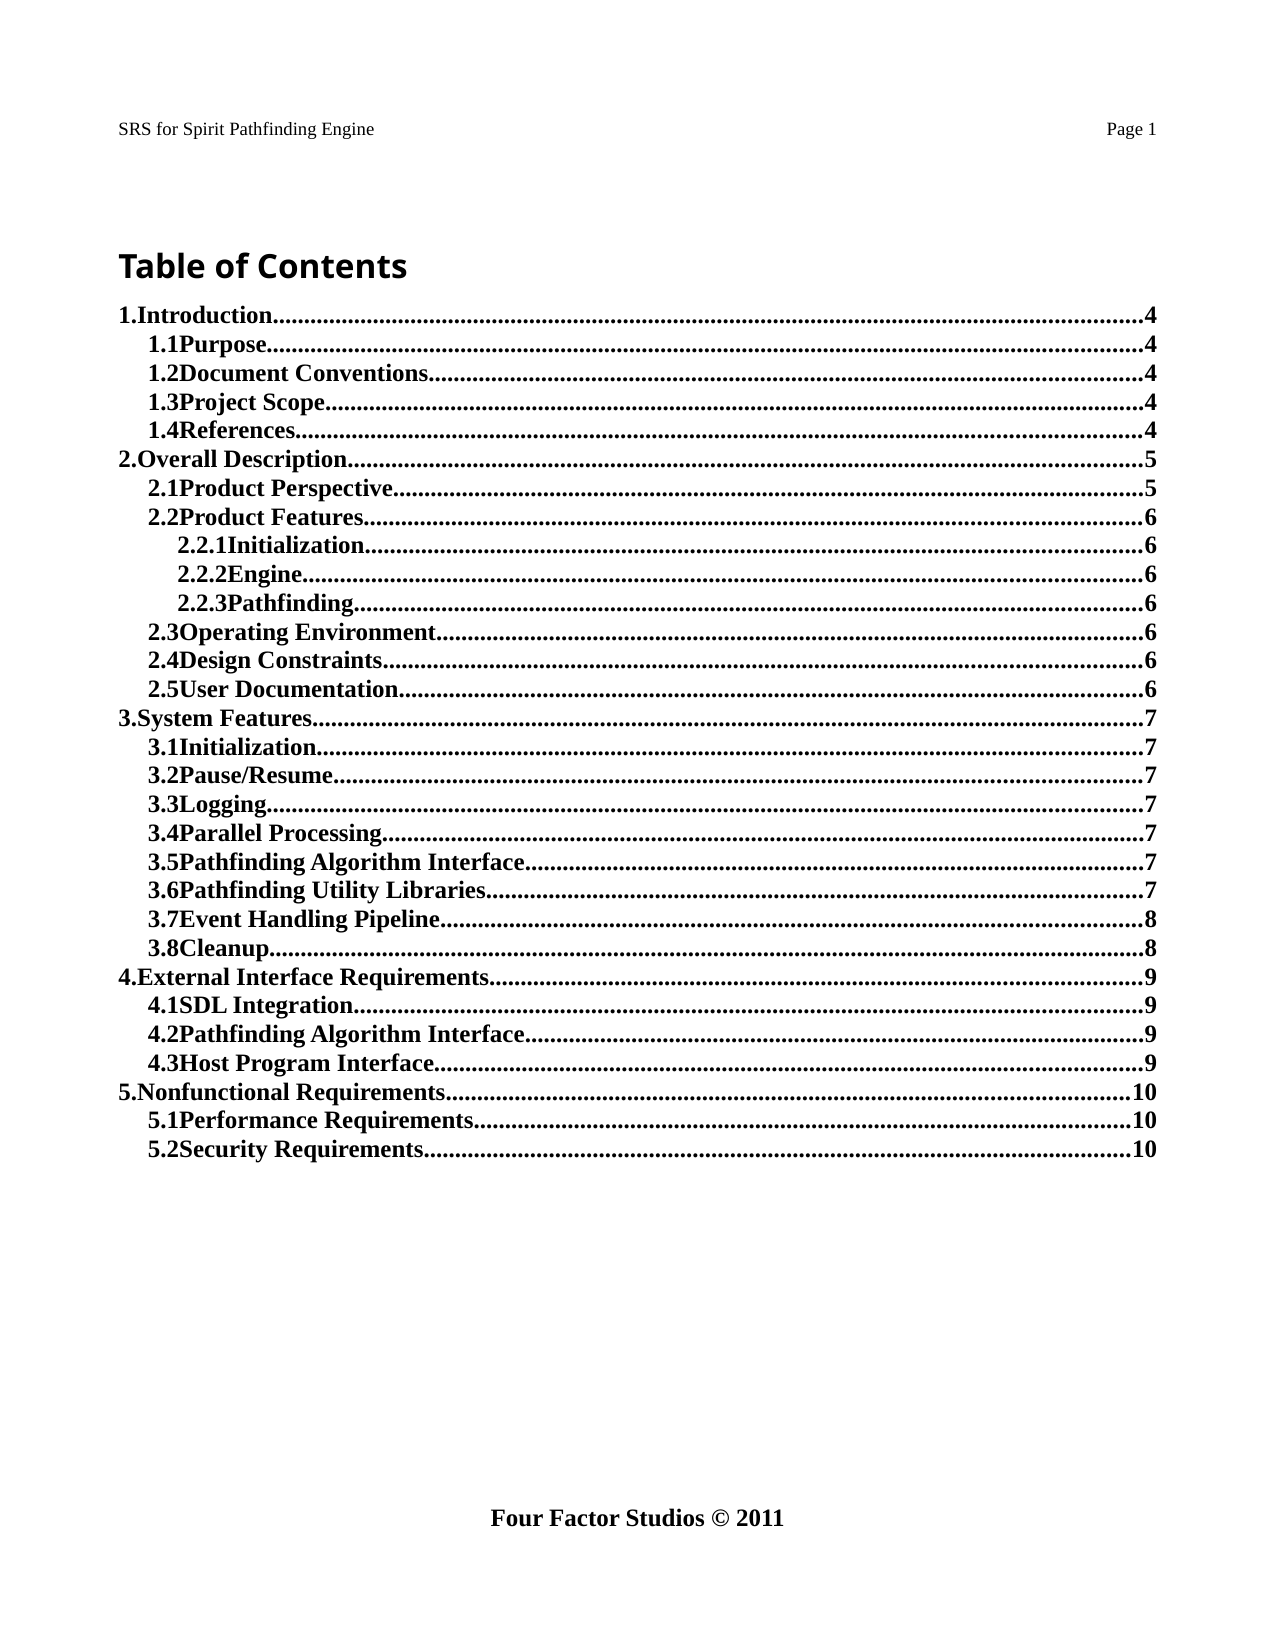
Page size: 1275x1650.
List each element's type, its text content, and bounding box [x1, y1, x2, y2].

text 1.4References 4 [148, 416, 1157, 444]
text 3.6Pathfinding Utility Libraries 7 [148, 876, 1157, 904]
text 3.4Parallel Processing 7 [148, 818, 1157, 847]
text 1.1Purpose 4 [148, 329, 1157, 358]
text 4.3Host Program Interface 9 [148, 1048, 1157, 1077]
text 5.1Performance Requirements 10 [148, 1106, 1157, 1134]
text 4.2Pathfinding Algorithm Interface 9 [148, 1019, 1157, 1048]
text 1.3Project Scope 4 [148, 387, 1157, 416]
text 2.4Design Constraints 6 [148, 646, 1157, 674]
text 5.Nonfunctional Requirements 10 [118, 1077, 1157, 1106]
text 2.2.2Engine 6 [177, 559, 1157, 588]
text 3.1Initialization 7 [148, 732, 1157, 761]
text 5.2Security Requirements 10 [148, 1134, 1157, 1163]
text 2.2Product Features 6 [148, 502, 1157, 531]
subtitle Table of Contents [118, 243, 1157, 288]
text 3.System Features 7 [118, 703, 1157, 732]
text 2.Overall Description 5 [118, 444, 1157, 473]
text 3.2Pause/Resume 7 [148, 761, 1157, 789]
text 2.5User Documentation 6 [148, 674, 1157, 703]
text 4.External Interface Requirements 9 [118, 962, 1157, 991]
text 2.2.1Initialization 6 [177, 531, 1157, 559]
text 1.Introduction 4 [118, 301, 1157, 329]
text 2.3Operating Environment 6 [148, 617, 1157, 646]
text 3.3Logging 7 [148, 789, 1157, 818]
text 1.2Document Conventions 4 [148, 358, 1157, 387]
text 2.2.3Pathfinding 6 [177, 588, 1157, 617]
text 2.1Product Perspective 5 [148, 473, 1157, 502]
text 3.5Pathfinding Algorithm Interface 7 [148, 847, 1157, 876]
text 4.1SDL Integration 9 [148, 991, 1157, 1019]
text 3.8Cleanup 8 [148, 933, 1157, 962]
text 3.7Event Handling Pipeline 8 [148, 904, 1157, 933]
